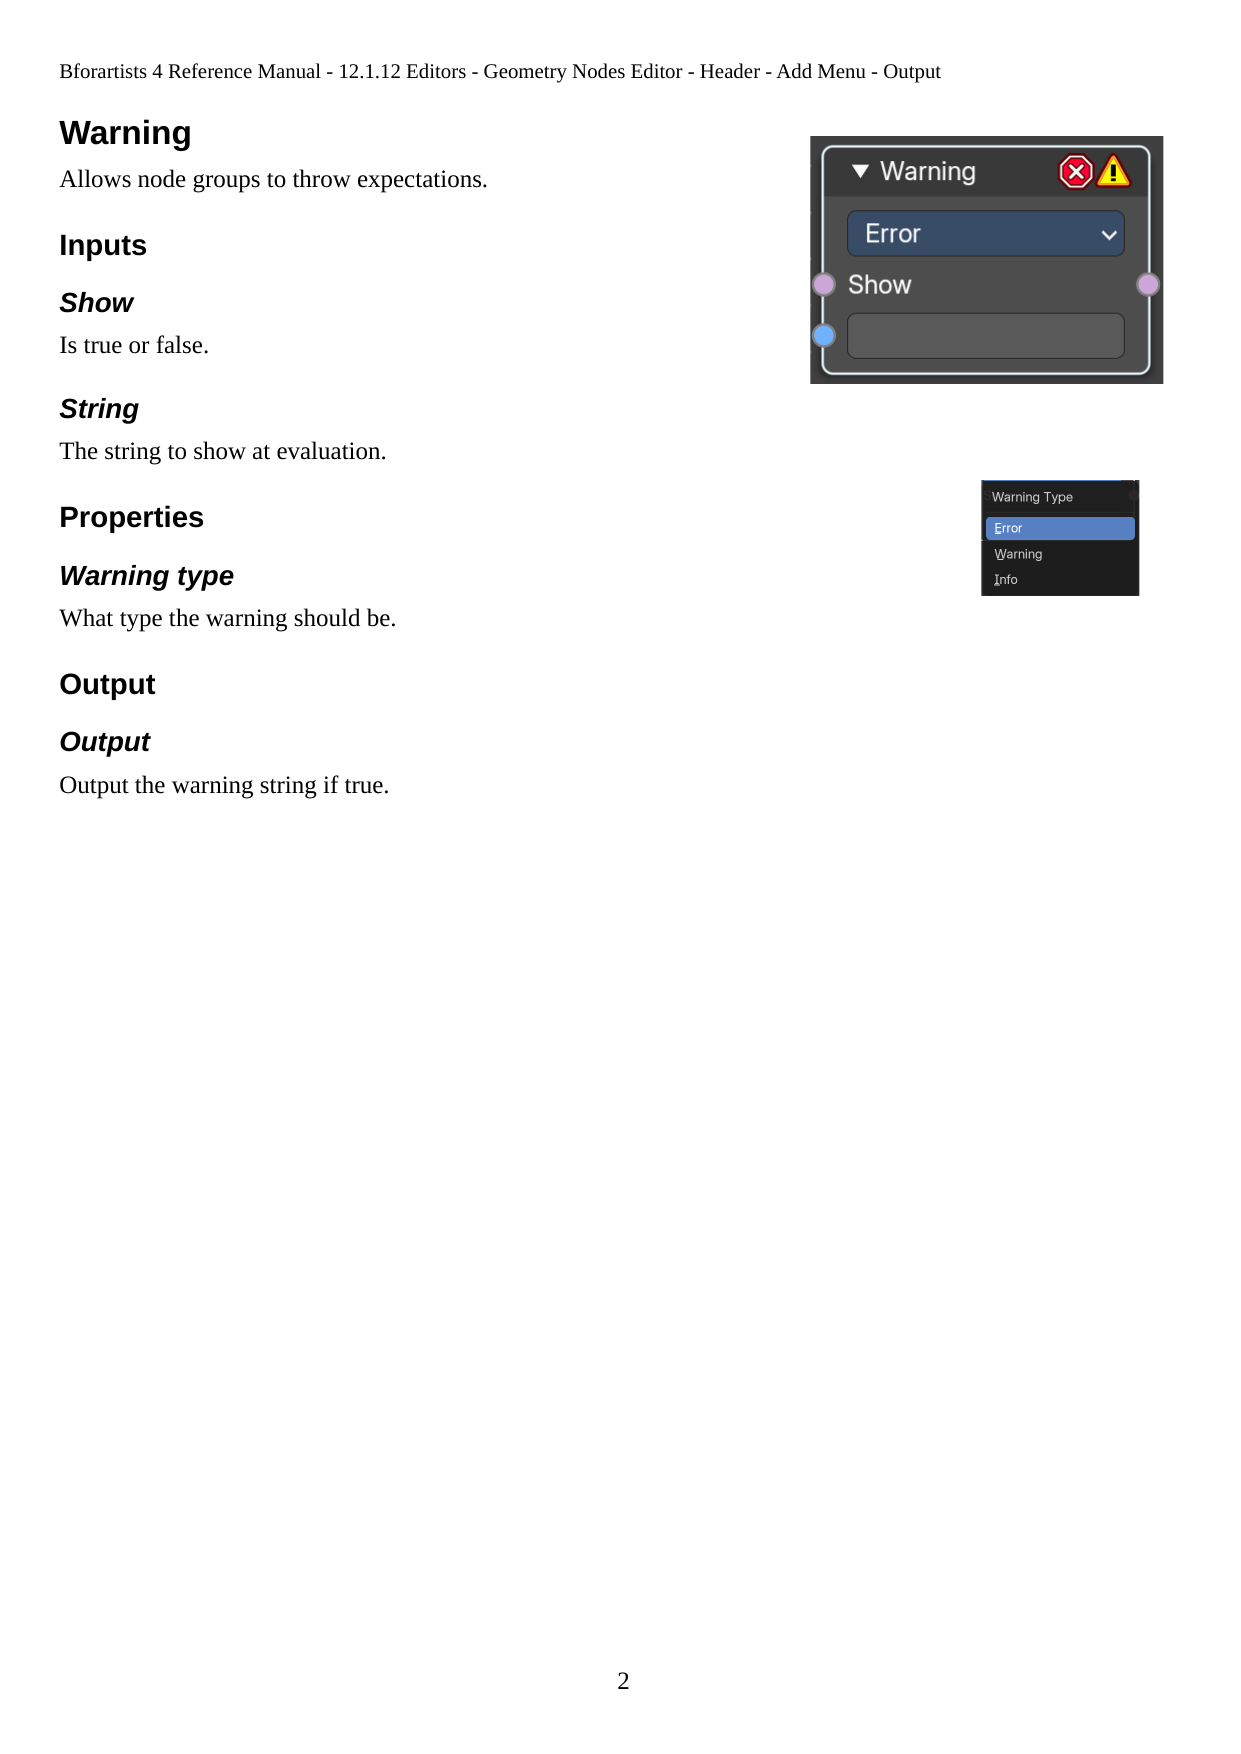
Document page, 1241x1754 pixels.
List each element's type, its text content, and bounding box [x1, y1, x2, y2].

subtitle Inputs [59, 227, 810, 261]
text Is true or false. [59, 331, 810, 359]
subtitle [1140, 559, 1181, 591]
subtitle [1140, 500, 1181, 534]
subtitle String [59, 392, 1181, 424]
subtitle [1164, 286, 1181, 318]
picture [810, 136, 1164, 384]
subtitle [1164, 227, 1181, 261]
text Allows node groups to throw expectations. [59, 164, 810, 192]
subtitle Warning [59, 113, 1181, 151]
subtitle Show [59, 286, 810, 318]
subtitle Warning type [59, 559, 981, 591]
subtitle Properties [59, 500, 981, 534]
subtitle Output [59, 667, 1181, 701]
picture [981, 480, 1140, 596]
text The string to show at evaluation. [59, 436, 1181, 465]
text What type the warning should be. [59, 603, 1181, 632]
text [1164, 331, 1181, 359]
subtitle Output [59, 726, 1181, 757]
text Output the warning string if true. [59, 770, 1181, 799]
